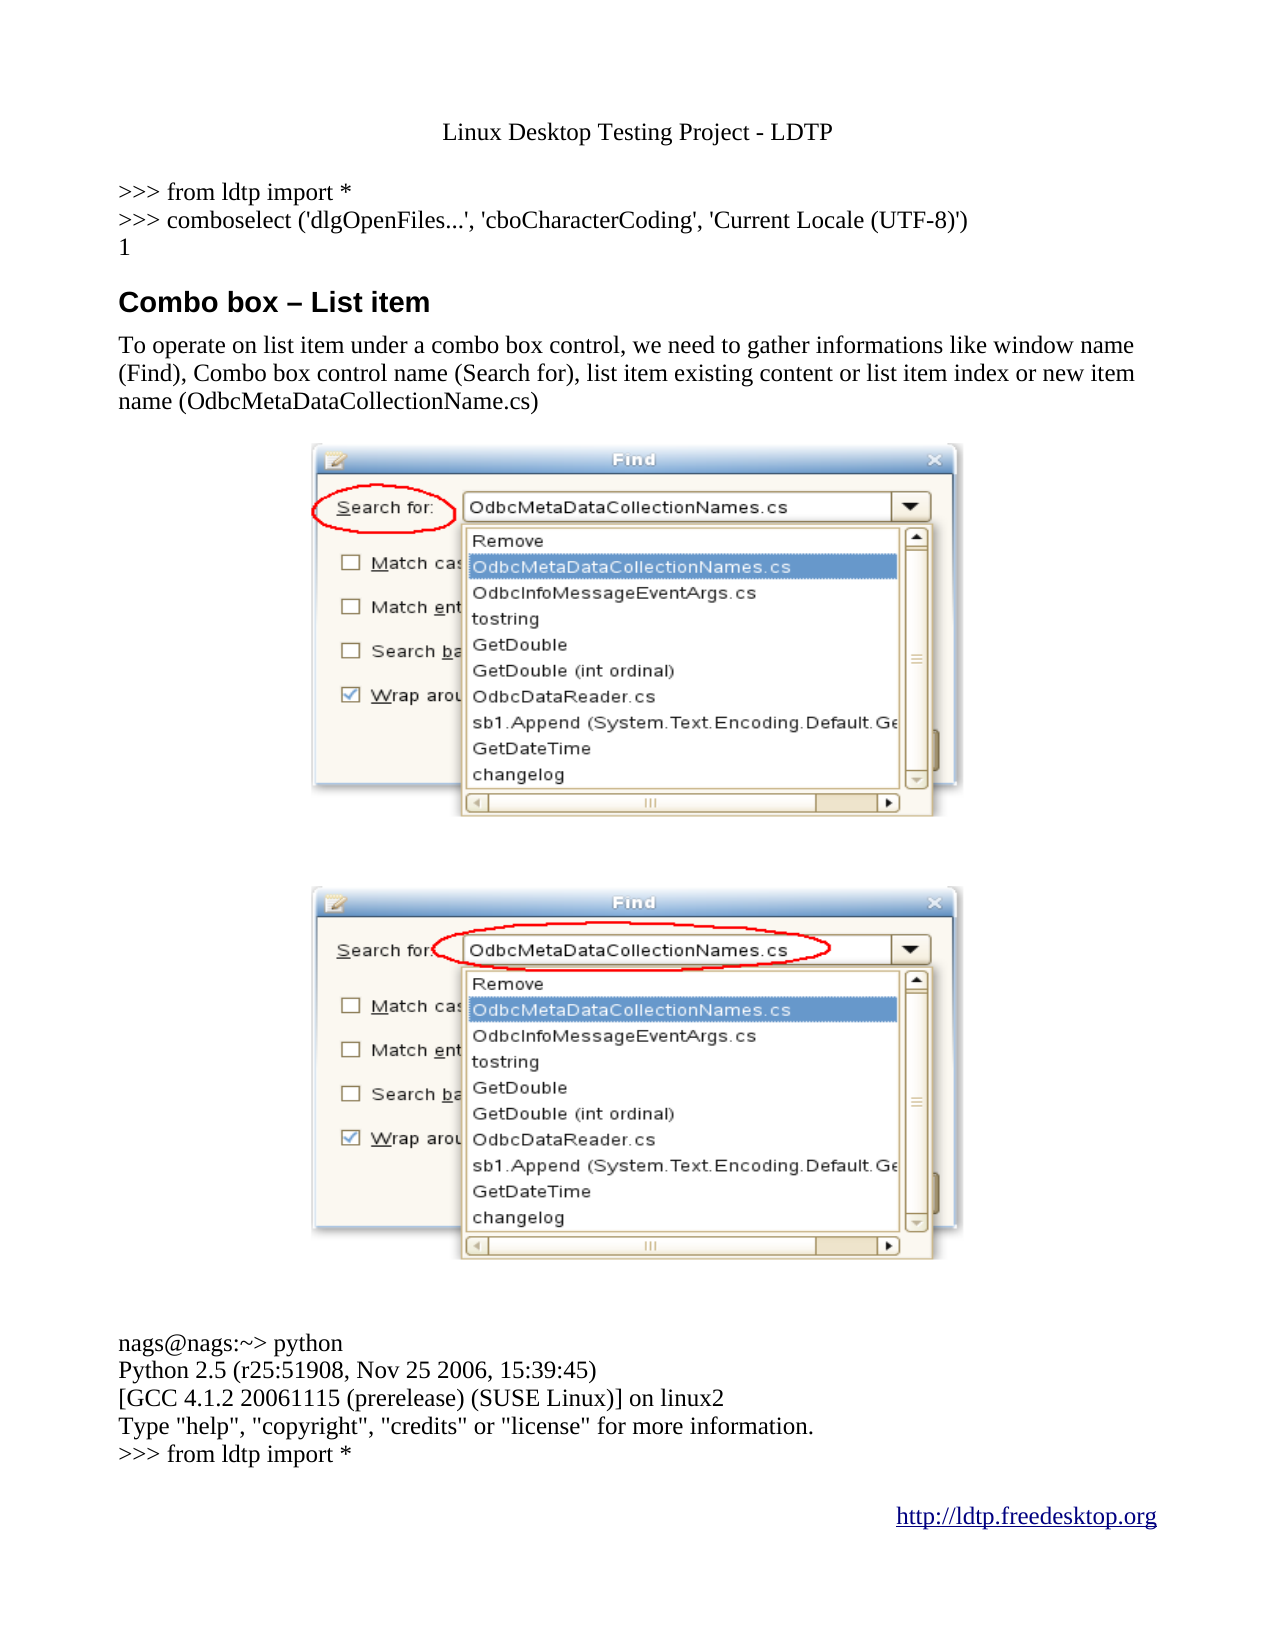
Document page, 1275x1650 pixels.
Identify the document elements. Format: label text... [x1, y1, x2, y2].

picture [310, 442, 965, 818]
text Python 2.5 (r25:51908, Nov 25 2006, 15:39:45) [118, 1357, 1157, 1384]
text >>> comboselect ('dlgOpenFiles...', 'cboCharacterCoding', 'Current Locale (UTF-8)') [118, 206, 1157, 233]
text Type "help", "copyright", "credits" or "license" for more information. [118, 1412, 1157, 1440]
text >>> from ldtp import * [118, 1440, 1157, 1467]
text [GCC 4.1.2 20061115 (prerelease) (SUSE Linux)] on linux2 [118, 1384, 1157, 1412]
subtitle Combo box – List item [118, 286, 1157, 319]
text 1 [118, 233, 1157, 261]
text nags@nags:~> python [118, 1329, 1157, 1357]
text To operate on list item under a combo box control, we need to gather informations like window name (Find), Combo box control name (Search for), list item existing content or list item index or new item name (OdbcMetaDataCollectionName.cs) [118, 331, 1157, 414]
text >>> from ldtp import * [118, 178, 1157, 206]
picture [310, 885, 965, 1261]
